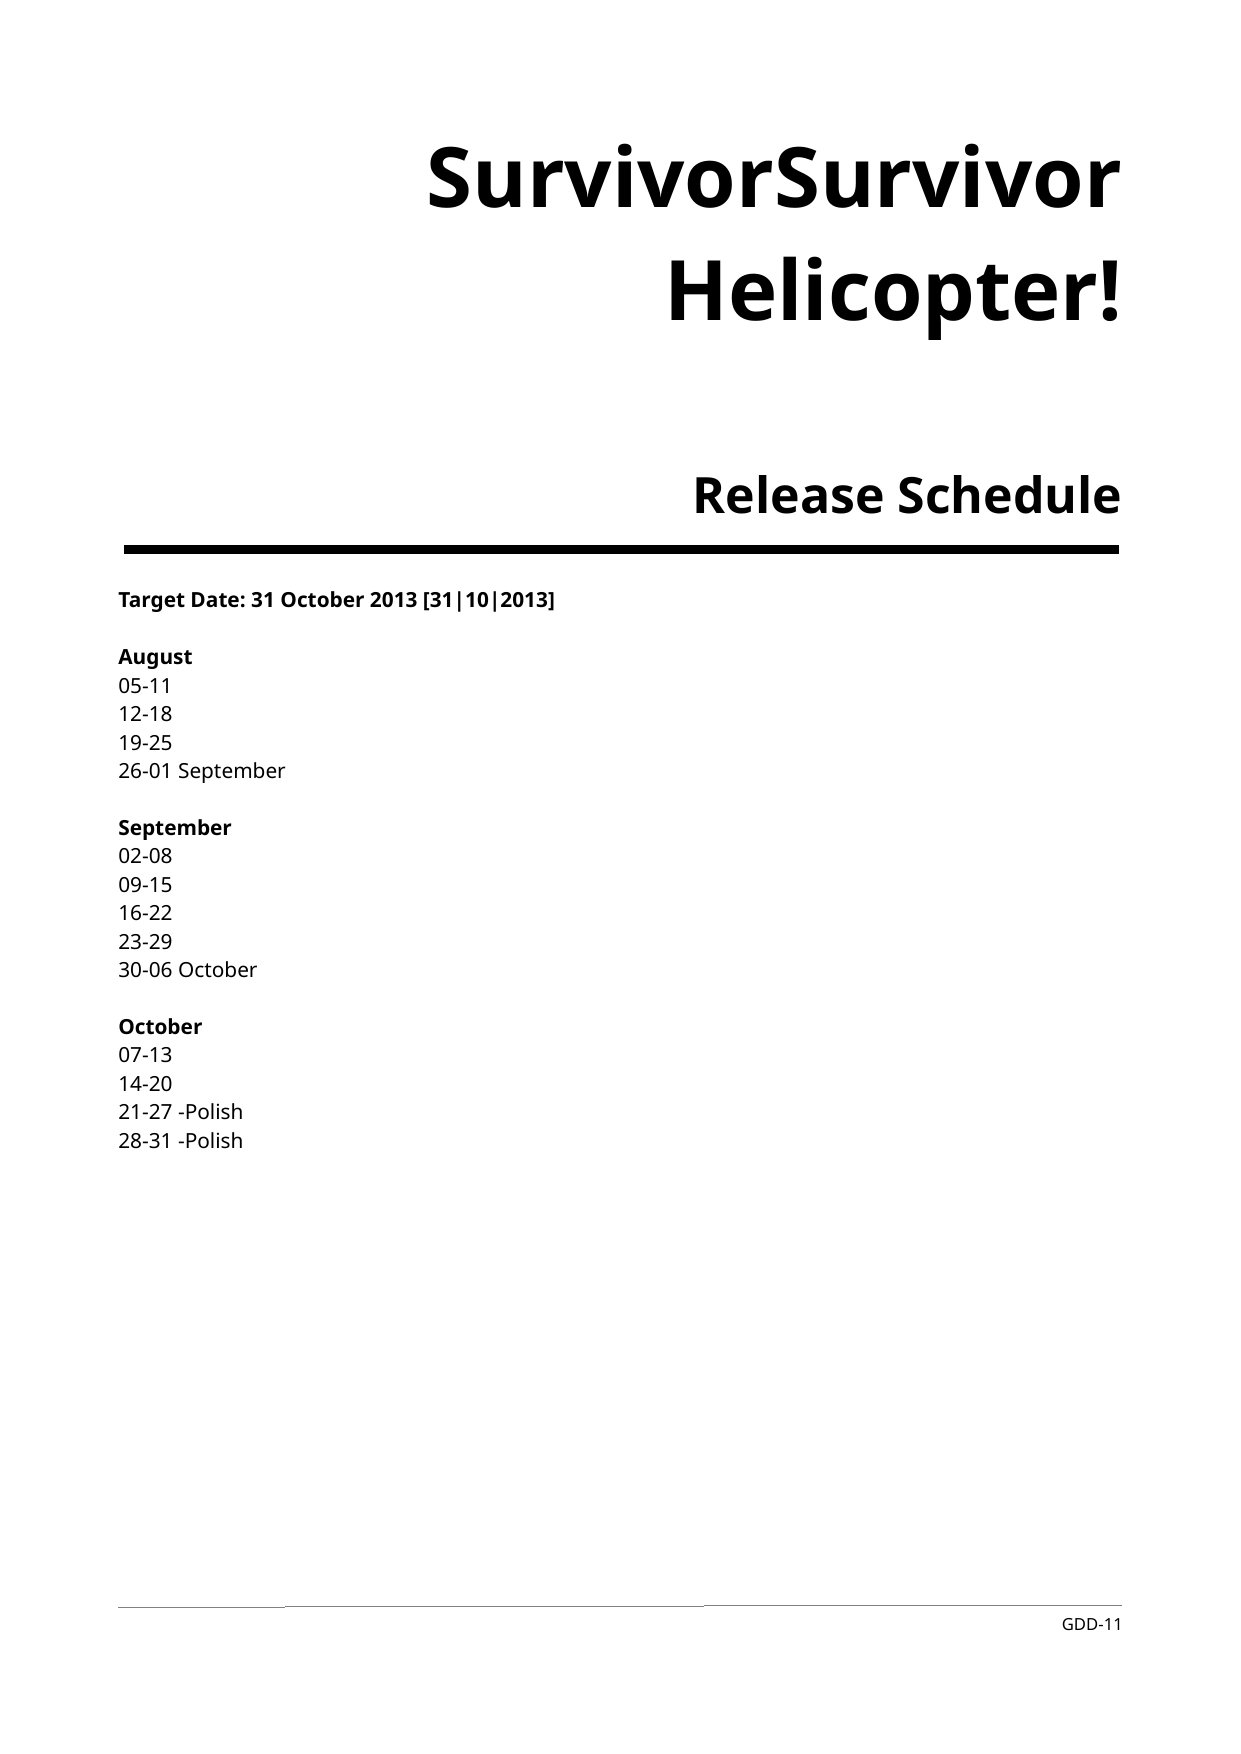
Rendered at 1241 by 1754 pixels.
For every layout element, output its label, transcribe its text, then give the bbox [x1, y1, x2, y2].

text August [118, 642, 1122, 671]
text September [118, 813, 1122, 841]
text 19-25 [118, 728, 1122, 756]
text 30-06 October [118, 955, 1122, 984]
title Release Schedule [118, 461, 1122, 529]
text October [118, 1012, 1122, 1041]
text 16-22 [118, 898, 1122, 927]
text 09-15 [118, 870, 1122, 898]
text 21-27 -Polish [118, 1097, 1122, 1126]
text Target Date: 31 October 2013 [31|10|2013] [118, 586, 1122, 614]
text 02-08 [118, 841, 1122, 870]
text 26-01 September [118, 756, 1122, 784]
text 05-11 [118, 671, 1122, 699]
text 07-13 [118, 1041, 1122, 1069]
text 23-29 [118, 927, 1122, 955]
text 28-31 -Polish [118, 1126, 1122, 1154]
text 14-20 [118, 1069, 1122, 1097]
text 12-18 [118, 699, 1122, 728]
